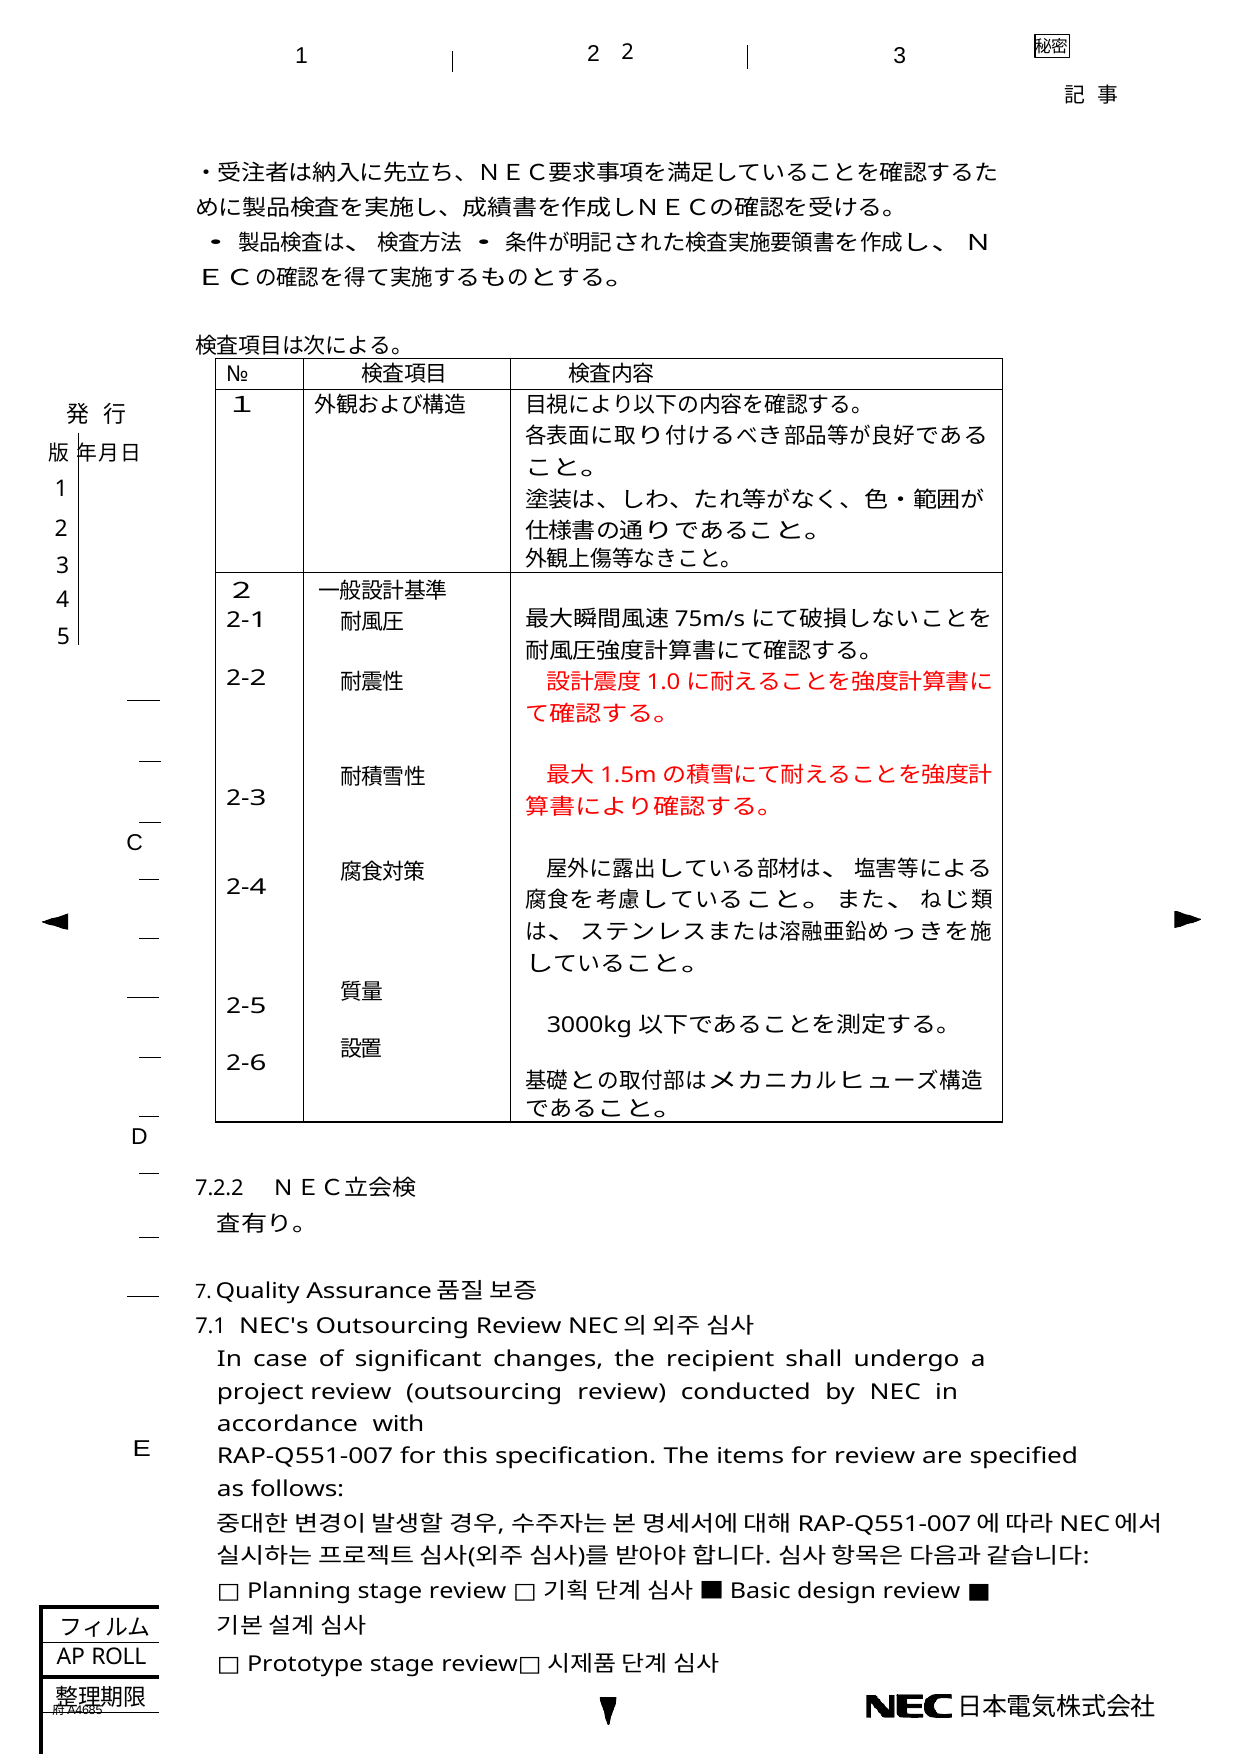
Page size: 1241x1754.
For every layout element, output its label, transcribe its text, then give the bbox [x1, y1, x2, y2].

text AP ROLL [44, 1643, 159, 1670]
text 最大 1.5m の積雪にて耐えることを強度計算書により確認する。 [525, 757, 993, 821]
text [304, 472, 510, 503]
text [304, 549, 510, 572]
text D [131, 1123, 1213, 1149]
text [304, 583, 318, 614]
text [216, 829, 303, 856]
text [511, 583, 1002, 614]
text 屋外に露出している部材は、塩害等による腐食を考慮していること。また、ねじ類は、ステンレスまたは溶融亜鉛めっきを施していること。 [525, 851, 993, 977]
text [993, 512, 1002, 543]
text 整理期限 [43, 1679, 159, 1712]
text [1003, 436, 1213, 467]
list NEC's Outsourcing Review NEC의 외주 심사 [195, 1308, 1213, 1340]
text [216, 512, 303, 543]
text 5 [1003, 620, 1213, 651]
text 5 [57, 620, 215, 651]
text [216, 436, 303, 467]
text [511, 472, 525, 503]
text [269, 583, 303, 614]
text １ [226, 390, 303, 418]
text 5 [216, 620, 303, 651]
text 記 事 [29, 78, 1119, 108]
text 1 [54, 472, 215, 503]
text E RAP-Q551-007 for this specification. The items for review are specified [132, 1441, 1213, 1470]
text 設計震度 1.0 に耐えることを強度計算書にて確認する。 [525, 664, 993, 728]
text [511, 829, 1002, 856]
text [216, 549, 303, 572]
text [448, 573, 510, 580]
text [216, 573, 226, 580]
text № [226, 359, 303, 387]
text 最大瞬間風速 75m/s にて破損しないことを耐風圧強度計算書にて確認する。 [525, 601, 993, 664]
text [1003, 396, 1213, 429]
text [427, 829, 510, 856]
text 外観上傷等なきこと。 [525, 545, 1002, 572]
text 3 [56, 549, 215, 580]
text 2-6 [226, 1049, 303, 1076]
text 3000kg 以下であることを測定する。 [547, 1007, 1002, 1039]
text □ Prototype stage review□ 시제품 단계 심사 [217, 1646, 1014, 1678]
text [269, 573, 303, 580]
text [1003, 583, 1213, 614]
text 質量設置 [340, 950, 383, 1062]
text 検査内容 [568, 359, 1002, 387]
text [304, 829, 340, 856]
picture [1174, 911, 1201, 928]
text ２ 2-1 [226, 573, 269, 634]
text C [126, 829, 215, 856]
list NＥＣ立会検査有り。 [195, 1170, 422, 1237]
text [216, 472, 303, 503]
text [304, 573, 318, 580]
text 外観および構造 [314, 390, 510, 418]
text [1003, 829, 1213, 856]
text [1003, 472, 1213, 503]
picture [866, 1694, 952, 1718]
text [993, 418, 1002, 429]
text [993, 472, 1002, 503]
text In case of significant changes, the recipient shall undergo a project review (outsourcing review) conducted by NEC in accordance with [217, 1343, 1025, 1438]
text □ Planning stage review □ 기획 단계 심사 ■ Basic design review ■ 기본 설계 심사 [217, 1573, 1014, 1639]
text 耐震性 耐積雪性腐食対策 [340, 664, 427, 886]
text 4 [56, 583, 215, 614]
text 版 年月日 [49, 436, 215, 467]
text 5 [511, 620, 525, 651]
text 基礎との取付部はメカニカルヒューズ構造であること。 [525, 1066, 993, 1121]
text 塗装は、しわ、たれ等がなく、色・範囲が仕様書の通りであること。 [525, 482, 993, 545]
text [511, 512, 525, 543]
picture [599, 1697, 617, 1725]
text [511, 549, 525, 572]
text 2-5 [226, 990, 303, 1020]
text 2-4 [226, 871, 303, 901]
text ・製品検査は、検査方法・条件が明記された検査実施要領書を作成し、ＮＥＣの確認を得て実施するものとする。 [194, 225, 1015, 291]
text 2-2 [226, 662, 303, 692]
text [304, 396, 510, 429]
text [304, 512, 510, 543]
text 目視により以下の内容を確認する。 [525, 390, 1002, 418]
text 1 2 3 [295, 36, 1213, 70]
text [1003, 512, 1213, 543]
text [448, 583, 510, 614]
text 検査項目 [362, 359, 510, 387]
text 5 [304, 620, 510, 651]
text 5 [993, 620, 1002, 651]
text 2 [54, 512, 215, 543]
text フィルム [51, 1609, 159, 1642]
text [216, 396, 303, 429]
text 各表面に取り付けるべき部品等が良好であること。 [525, 418, 993, 482]
text 一般設計基準耐風圧 [318, 573, 448, 636]
text [216, 583, 226, 614]
text as follows: [217, 1473, 1213, 1503]
text 2-3 [226, 781, 303, 811]
text 検査項目は次による。 [195, 328, 1213, 359]
text [511, 436, 525, 467]
text ・受注者は納入に先立ち、ＮＥＣ要求事項を満足していることを確認するために製品検査を実施し、成績書を作成しＮＥＣの確認を受ける。 [194, 155, 1015, 222]
picture [42, 913, 69, 930]
text [511, 396, 525, 429]
text 秘密 [1035, 35, 1069, 56]
text [993, 436, 1002, 467]
list Quality Assurance품질 보증 [195, 1273, 1213, 1305]
text [1003, 549, 1213, 580]
text 중대한 변경이 발생할 경우, 수주자는 본 명세서에 대해 RAP-Q551-007에 따라 NEC에서 실시하는 프로젝트 심사(외주 심사)를 받아야 합니다. 심사 항목은 다음과 같습니다: [217, 1506, 1213, 1569]
text [304, 436, 510, 467]
text [511, 573, 1002, 580]
text 発 行 [67, 396, 215, 429]
